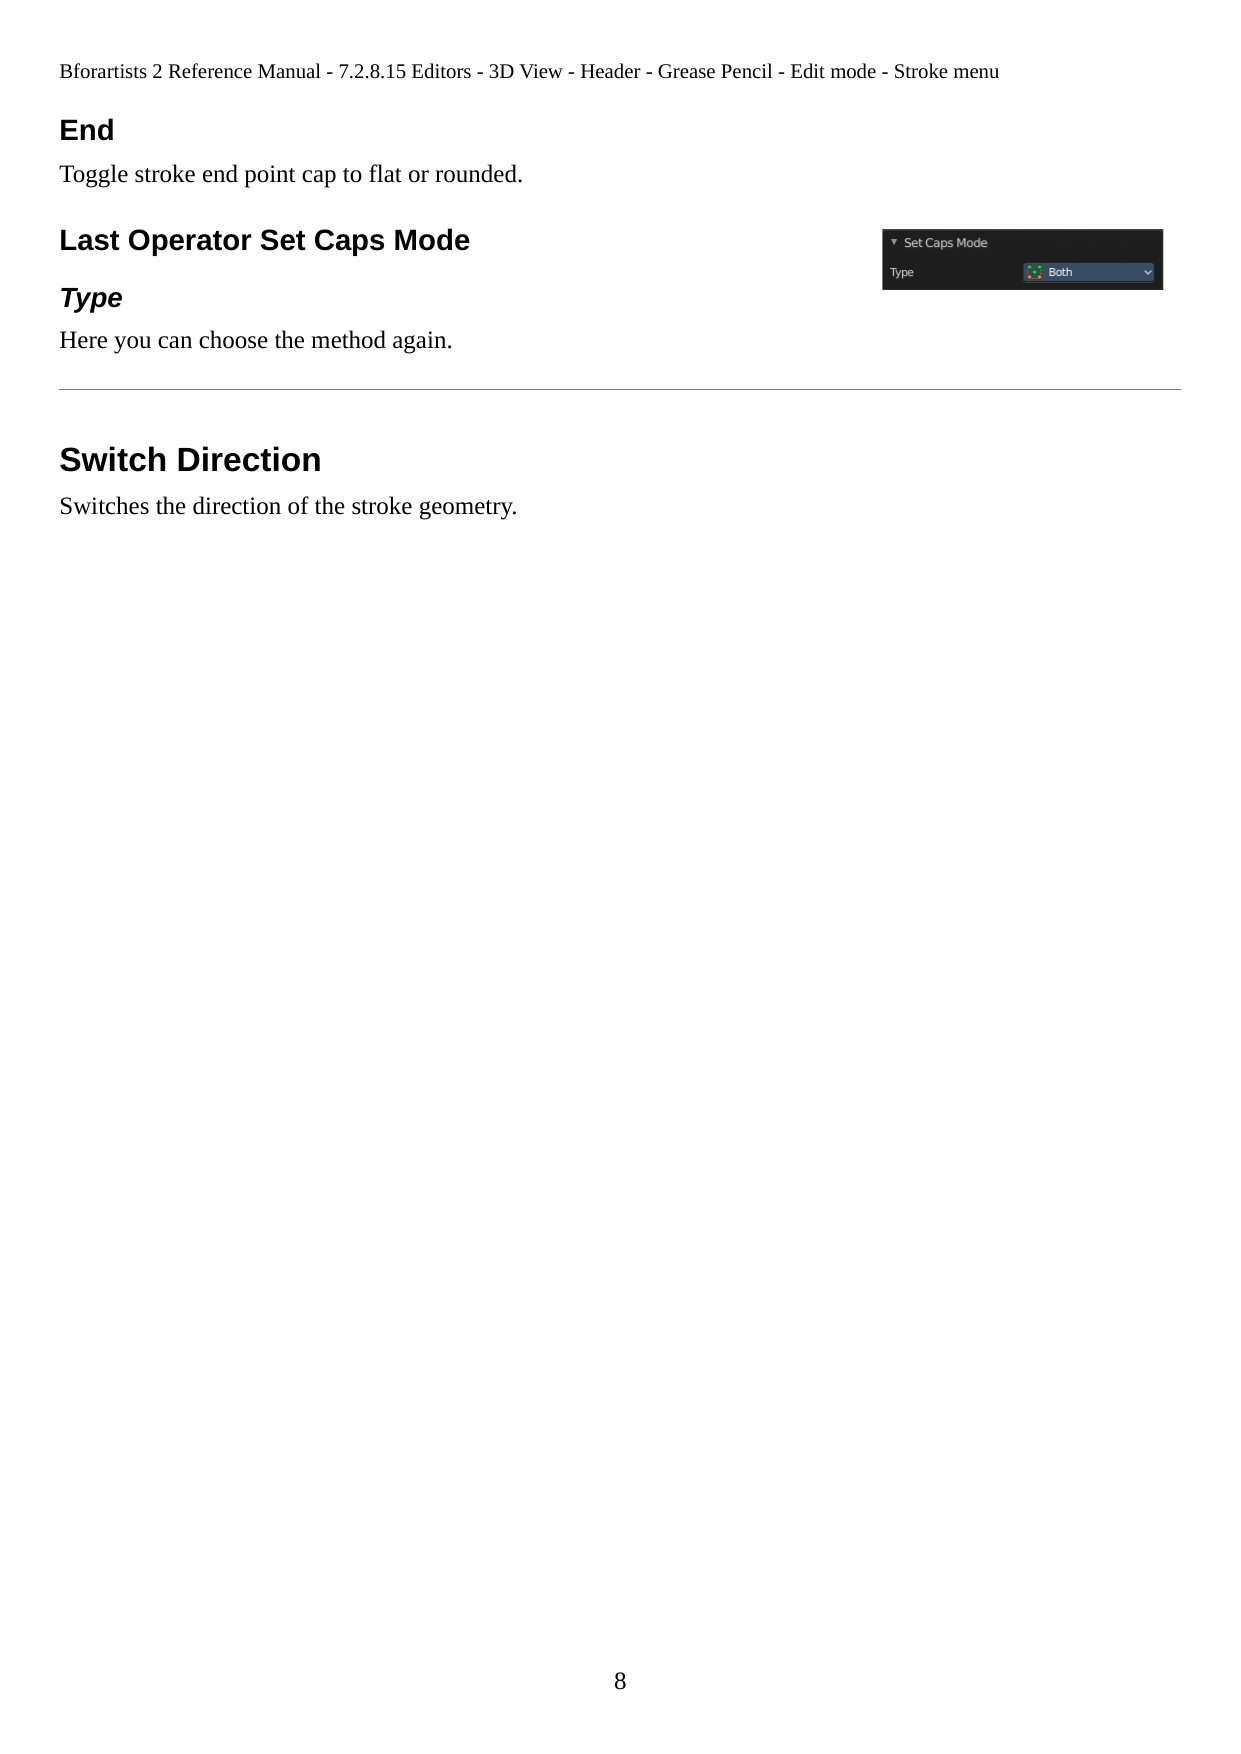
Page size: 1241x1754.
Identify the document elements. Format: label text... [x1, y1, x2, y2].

subtitle End [59, 113, 1181, 146]
text Switches the direction of the stroke geometry. [59, 491, 1181, 519]
subtitle Switch Direction [59, 440, 1181, 478]
picture [882, 229, 1164, 290]
subtitle Last Operator Set Caps Mode [59, 222, 1181, 256]
text Toggle stroke end point cap to flat or rounded. [59, 159, 1181, 188]
text Here you can choose the method again. [59, 326, 1181, 354]
subtitle Type [59, 281, 1181, 313]
